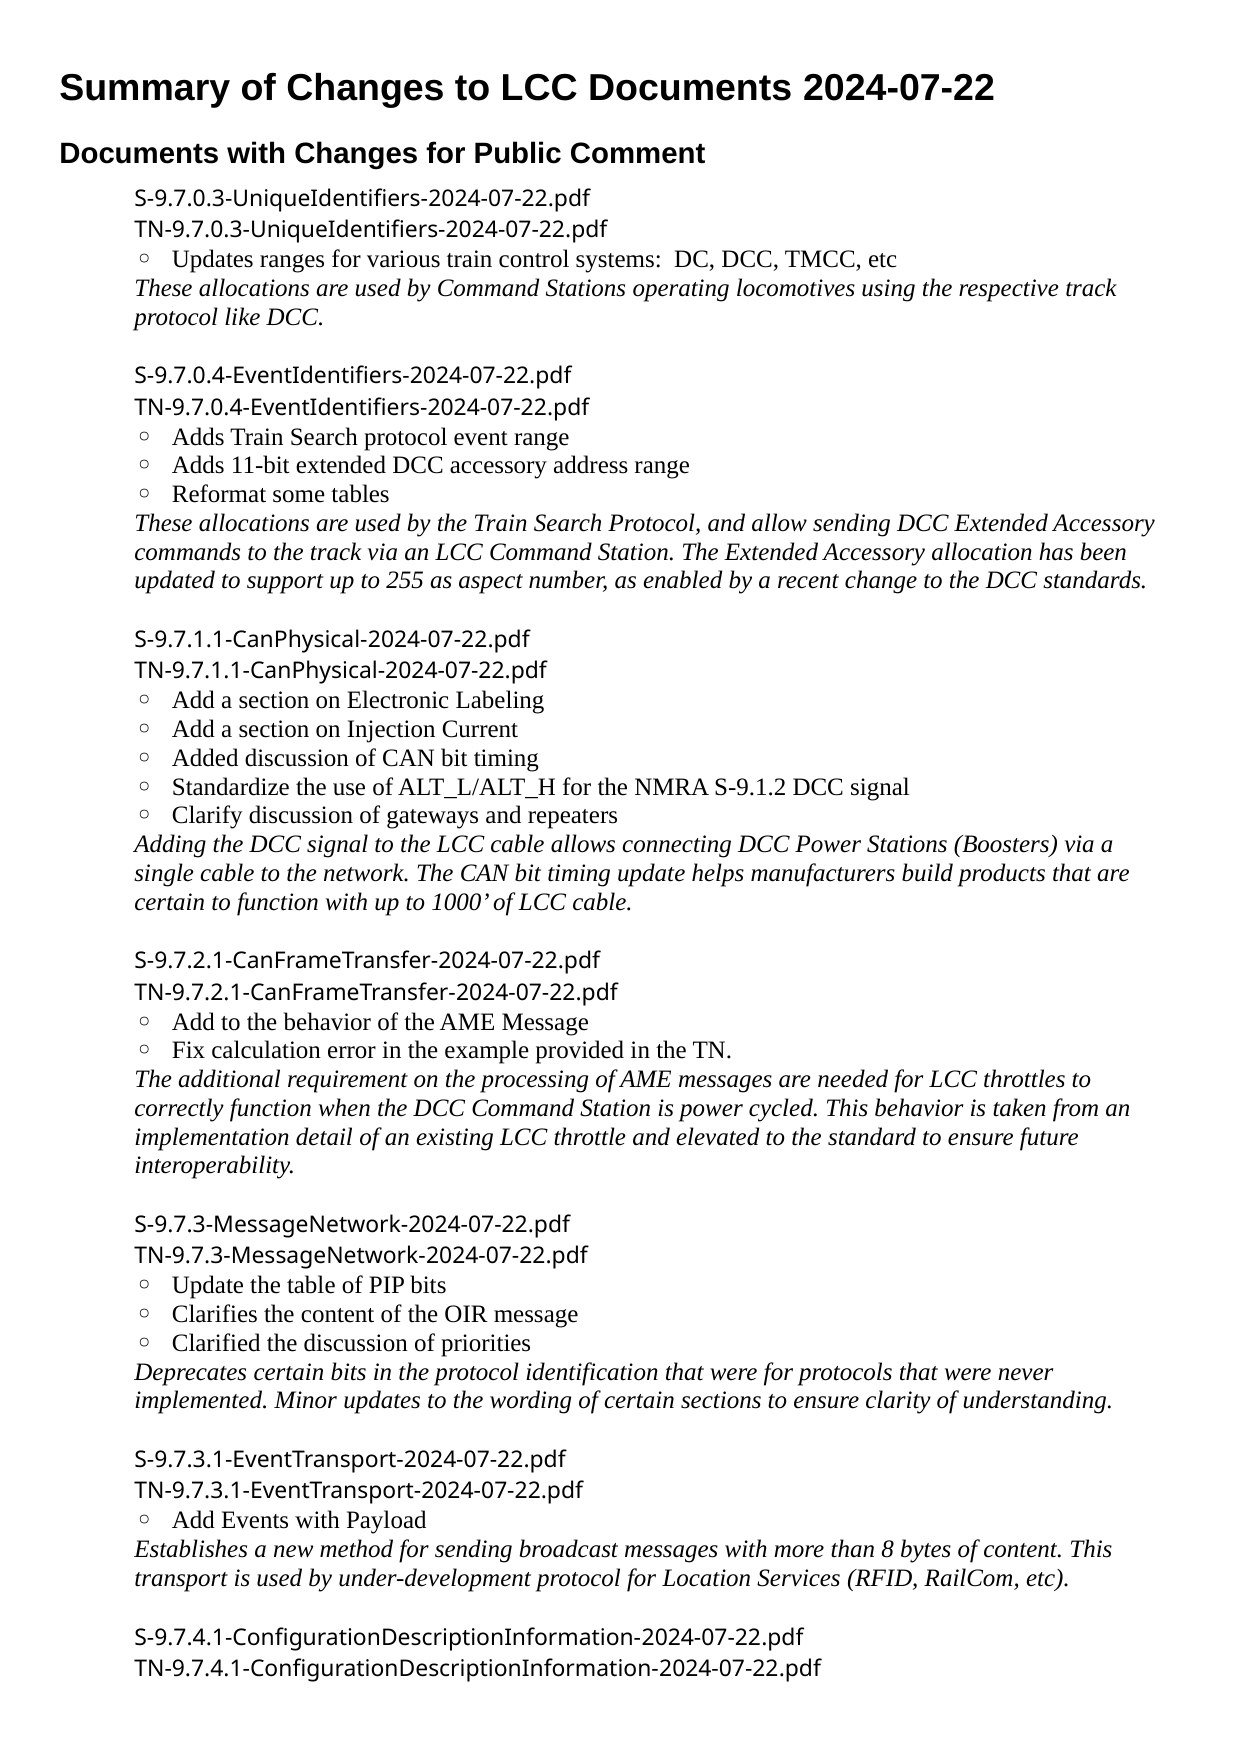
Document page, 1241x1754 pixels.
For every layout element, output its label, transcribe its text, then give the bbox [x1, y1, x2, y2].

list Clarified the discussion of priorities [134, 1328, 1181, 1357]
text S-9.7.0.3-UniqueIdentifiers-2024-07-22.pdf [134, 182, 1181, 213]
list Update the table of PIP bits [134, 1271, 1181, 1299]
list Updates ranges for various train control systems: DC, DCC, TMCC, etc [134, 244, 1181, 273]
list Reformat some tables [134, 479, 1181, 508]
text S-9.7.2.1-CanFrameTransfer-2024-07-22.pdf [134, 944, 1181, 976]
text These allocations are used by Command Stations operating locomotives using the respective track protocol like DCC. [134, 273, 1181, 331]
text S-9.7.3.1-EventTransport-2024-07-22.pdf [134, 1443, 1181, 1474]
text TN-9.7.3.1-EventTransport-2024-07-22.pdf [134, 1474, 1181, 1506]
list Add a section on Electronic Labeling [134, 686, 1181, 714]
text TN-9.7.4.1-ConfigurationDescriptionInformation-2024-07-22.pdf [134, 1652, 1181, 1683]
list Clarify discussion of gateways and repeaters [134, 801, 1181, 829]
list Standardize the use of ALT_L/ALT_H for the NMRA S-9.1.2 DCC signal [134, 772, 1181, 801]
list Adds Train Search protocol event range [134, 422, 1181, 451]
text S-9.7.4.1-ConfigurationDescriptionInformation-2024-07-22.pdf [134, 1621, 1181, 1652]
subtitle Summary of Changes to LCC Documents 2024-07-22 [59, 65, 1181, 108]
text The additional requirement on the processing of AME messages are needed for LCC throttles to correctly function when the DCC Command Station is power cycled. This behavior is taken from an implementation detail of an existing LCC throttle and elevated to the standard to ensure future interoperability. [134, 1064, 1181, 1179]
list Adds 11-bit extended DCC accessory address range [134, 451, 1181, 479]
text S-9.7.3-MessageNetwork-2024-07-22.pdf [134, 1208, 1181, 1239]
list Add a section on Injection Current [134, 714, 1181, 743]
text Deprecates certain bits in the protocol identification that were for protocols that were never implemented. Minor updates to the wording of certain sections to ensure clarity of understanding. [134, 1357, 1181, 1414]
text S-9.7.0.4-EventIdentifiers-2024-07-22.pdf [134, 359, 1181, 391]
text TN-9.7.3-MessageNetwork-2024-07-22.pdf [134, 1239, 1181, 1271]
list Add to the behavior of the AME Message [134, 1007, 1181, 1036]
text Adding the DCC signal to the LCC cable allows connecting DCC Power Stations (Boosters) via a single cable to the network. The CAN bit timing update helps manufacturers build products that are certain to function with up to 1000’ of LCC cable. [134, 829, 1181, 916]
text TN-9.7.0.3-UniqueIdentifiers-2024-07-22.pdf [134, 213, 1181, 244]
list Added discussion of CAN bit timing [134, 743, 1181, 772]
list Add Events with Payload [134, 1506, 1181, 1534]
text Establishes a new method for sending broadcast messages with more than 8 bytes of content. This transport is used by under-development protocol for Location Services (RFID, RailCom, etc). [134, 1534, 1181, 1592]
text TN-9.7.2.1-CanFrameTransfer-2024-07-22.pdf [134, 976, 1181, 1007]
text TN-9.7.0.4-EventIdentifiers-2024-07-22.pdf [134, 391, 1181, 422]
text S-9.7.1.1-CanPhysical-2024-07-22.pdf [134, 623, 1181, 654]
subtitle Documents with Changes for Public Comment [59, 136, 1181, 169]
list Fix calculation error in the example provided in the TN. [134, 1036, 1181, 1064]
text TN-9.7.1.1-CanPhysical-2024-07-22.pdf [134, 654, 1181, 686]
text These allocations are used by the Train Search Protocol, and allow sending DCC Extended Accessory commands to the track via an LCC Command Station. The Extended Accessory allocation has been updated to support up to 255 as aspect number, as enabled by a recent change to the DCC standards. [134, 508, 1181, 594]
list Clarifies the content of the OIR message [134, 1299, 1181, 1328]
